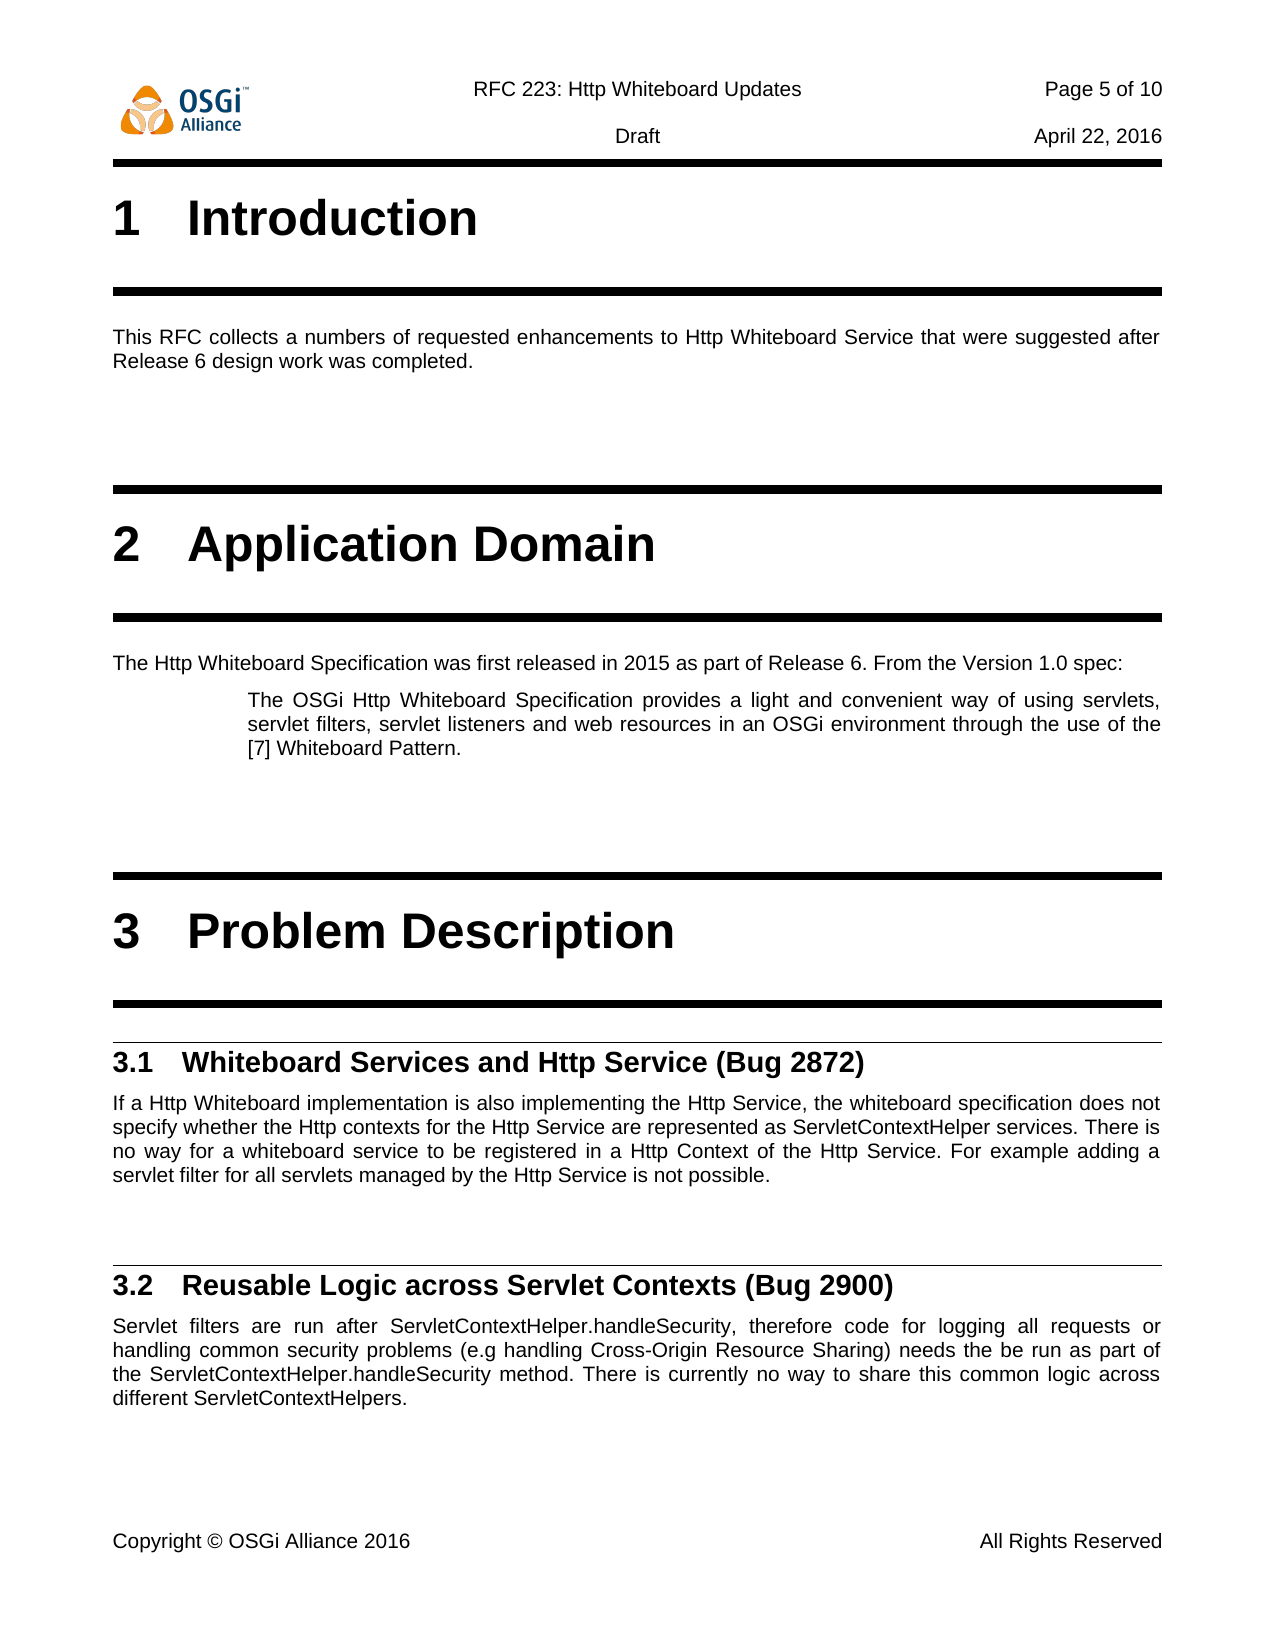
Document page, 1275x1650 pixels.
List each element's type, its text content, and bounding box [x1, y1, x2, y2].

subtitle Whiteboard Services and Http Service (Bug 2872) [112, 1043, 1162, 1078]
subtitle Reusable Logic across Servlet Contexts (Bug 2900) [112, 1266, 1162, 1302]
text The OSGi Http Whiteboard Specification provides a light and convenient way of using servlets, servlet filters, servlet listeners and web resources in an OSGi environment through the use of the [7] Whiteboard Pattern. [247, 687, 1162, 759]
text If a Http Whiteboard implementation is also implementing the Http Service, the whiteboard specification does not specify whether the Http contexts for the Http Service are represented as ServletContextHelper services. There is no way for a whiteboard service to be registered in a Http Context of the Http Service. For example adding a servlet filter for all servlets managed by the Http Service is not possible. [112, 1091, 1162, 1187]
text Servlet filters are run after ServletContextHelper.handleSecurity, therefore code for logging all requests or handling common security problems (e.g handling Cross-Origin Resource Sharing) needs the be run as part of the ServletContextHelper.handleSecurity method. There is currently no way to share this common logic across different ServletContextHelpers. [112, 1314, 1162, 1410]
subtitle Application Domain [112, 486, 1162, 622]
text This RFC collects a numbers of requested enhancements to Http Whiteboard Service that were suggested after Release 6 design work was completed. [112, 325, 1162, 373]
text The Http Whiteboard Specification was first released in 2015 as part of Release 6. From the Version 1.0 spec: [112, 651, 1162, 675]
subtitle Introduction [112, 160, 1162, 296]
subtitle Problem Description [112, 873, 1162, 1008]
picture [113, 78, 257, 142]
